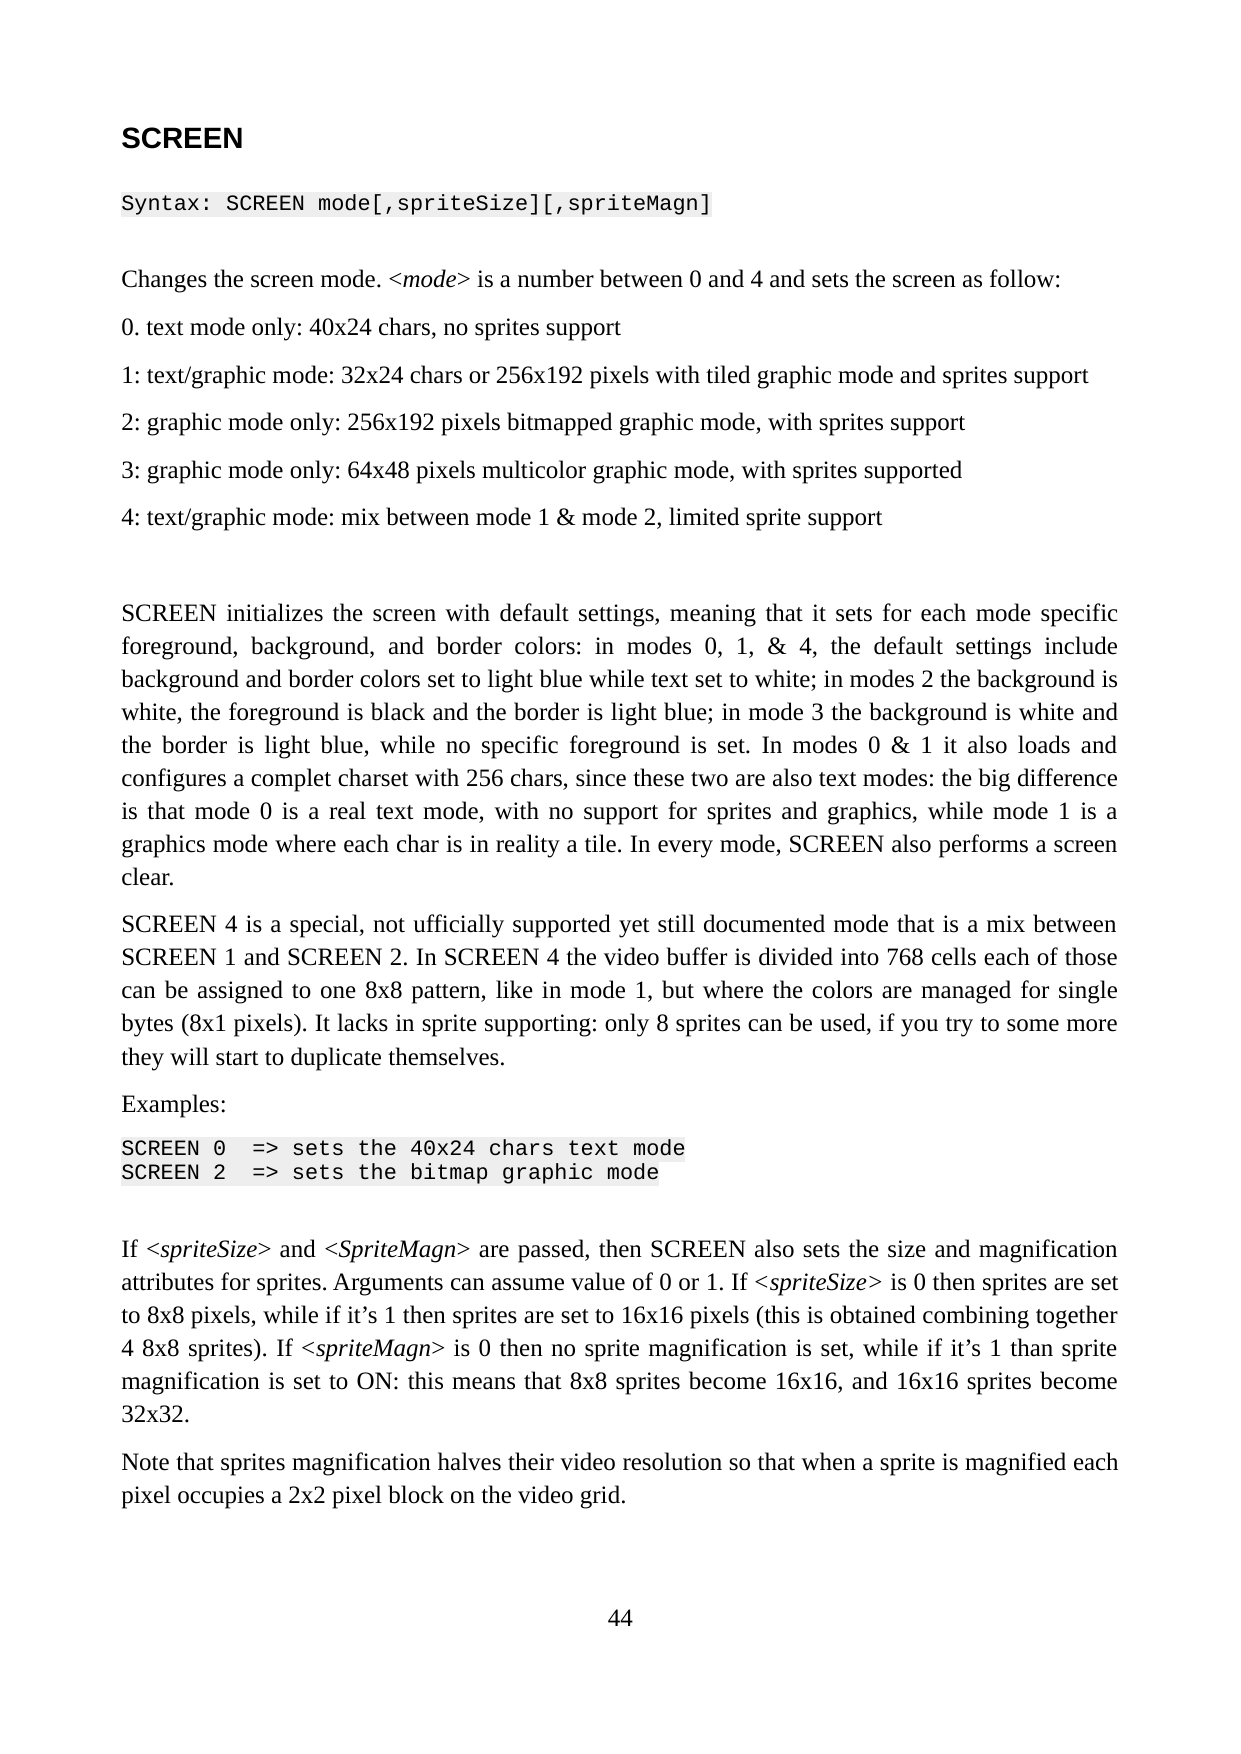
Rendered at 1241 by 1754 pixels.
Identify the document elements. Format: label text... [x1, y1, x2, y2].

text 1: text/graphic mode: 32x24 chars or 256x192 pixels with tiled graphic mode and sprites support [121, 360, 1119, 388]
text Changes the screen mode. <mode> is a number between 0 and 4 and sets the screen as follow: [121, 264, 1119, 293]
text 4: text/graphic mode: mix between mode 1 & mode 2, limited sprite support [121, 502, 1119, 531]
text Note that sprites magnification halves their video resolution so that when a sprite is magnified each pixel occupies a 2x2 pixel block on the video grid. [121, 1447, 1119, 1508]
text SCREEN initializes the screen with default settings, meaning that it sets for each mode specific foreground, background, and border colors: in modes 0, 1, & 4, the default settings include background and border colors set to light blue while text set to white; in modes 2 the background is white, the foreground is black and the border is light blue; in mode 3 the background is white and the border is light blue, while no specific foreground is set. In modes 0 & 1 it also loads and configures a complet charset with 256 chars, since these two are also text modes: the big difference is that mode 0 is a real text mode, with no support for sprites and graphics, while mode 1 is a graphics mode where each char is in reality a tile. In every mode, SCREEN also performs a screen clear. [121, 598, 1119, 891]
text 3: graphic mode only: 64x48 pixels multicolor graphic mode, with sprites supported [121, 455, 1119, 484]
text SCREEN 2 => sets the bitmap graphic mode [659, 1162, 1119, 1186]
text If <spriteSize> and <SpriteMagn> are passed, then SCREEN also sets the size and magnification attributes for sprites. Arguments can assume value of 0 or 1. If <spriteSize> is 0 then sprites are set to 8x8 pixels, while if it’s 1 then sprites are set to 16x16 pixels (this is obtained combining together 4 8x8 sprites). If <spriteMagn> is 0 then no sprite magnification is set, while if it’s 1 than sprite magnification is set to ON: this means that 8x8 sprites become 16x16, and 16x16 sprites become 32x32. [121, 1234, 1119, 1428]
text Examples: [121, 1089, 1119, 1118]
text 2: graphic mode only: 256x192 pixels bitmapped graphic mode, with sprites support [121, 407, 1119, 436]
subtitle SCREEN [121, 121, 1119, 155]
text Syntax: SCREEN mode[,spriteSize][,spriteMagn] [712, 192, 1119, 217]
text 0. text mode only: 40x24 chars, no sprites support [121, 312, 1119, 341]
text SCREEN 4 is a special, not ufficially supported yet still documented mode that is a mix between SCREEN 1 and SCREEN 2. In SCREEN 4 the video buffer is divided into 768 cells each of those can be assigned to one 8x8 pattern, like in mode 1, but where the colors are managed for single bytes (8x1 pixels). It lacks in sprite supporting: only 8 sprites can be used, if you try to some more they will start to duplicate themselves. [121, 909, 1119, 1070]
text SCREEN 0 => sets the 40x24 chars text mode [685, 1137, 1119, 1162]
